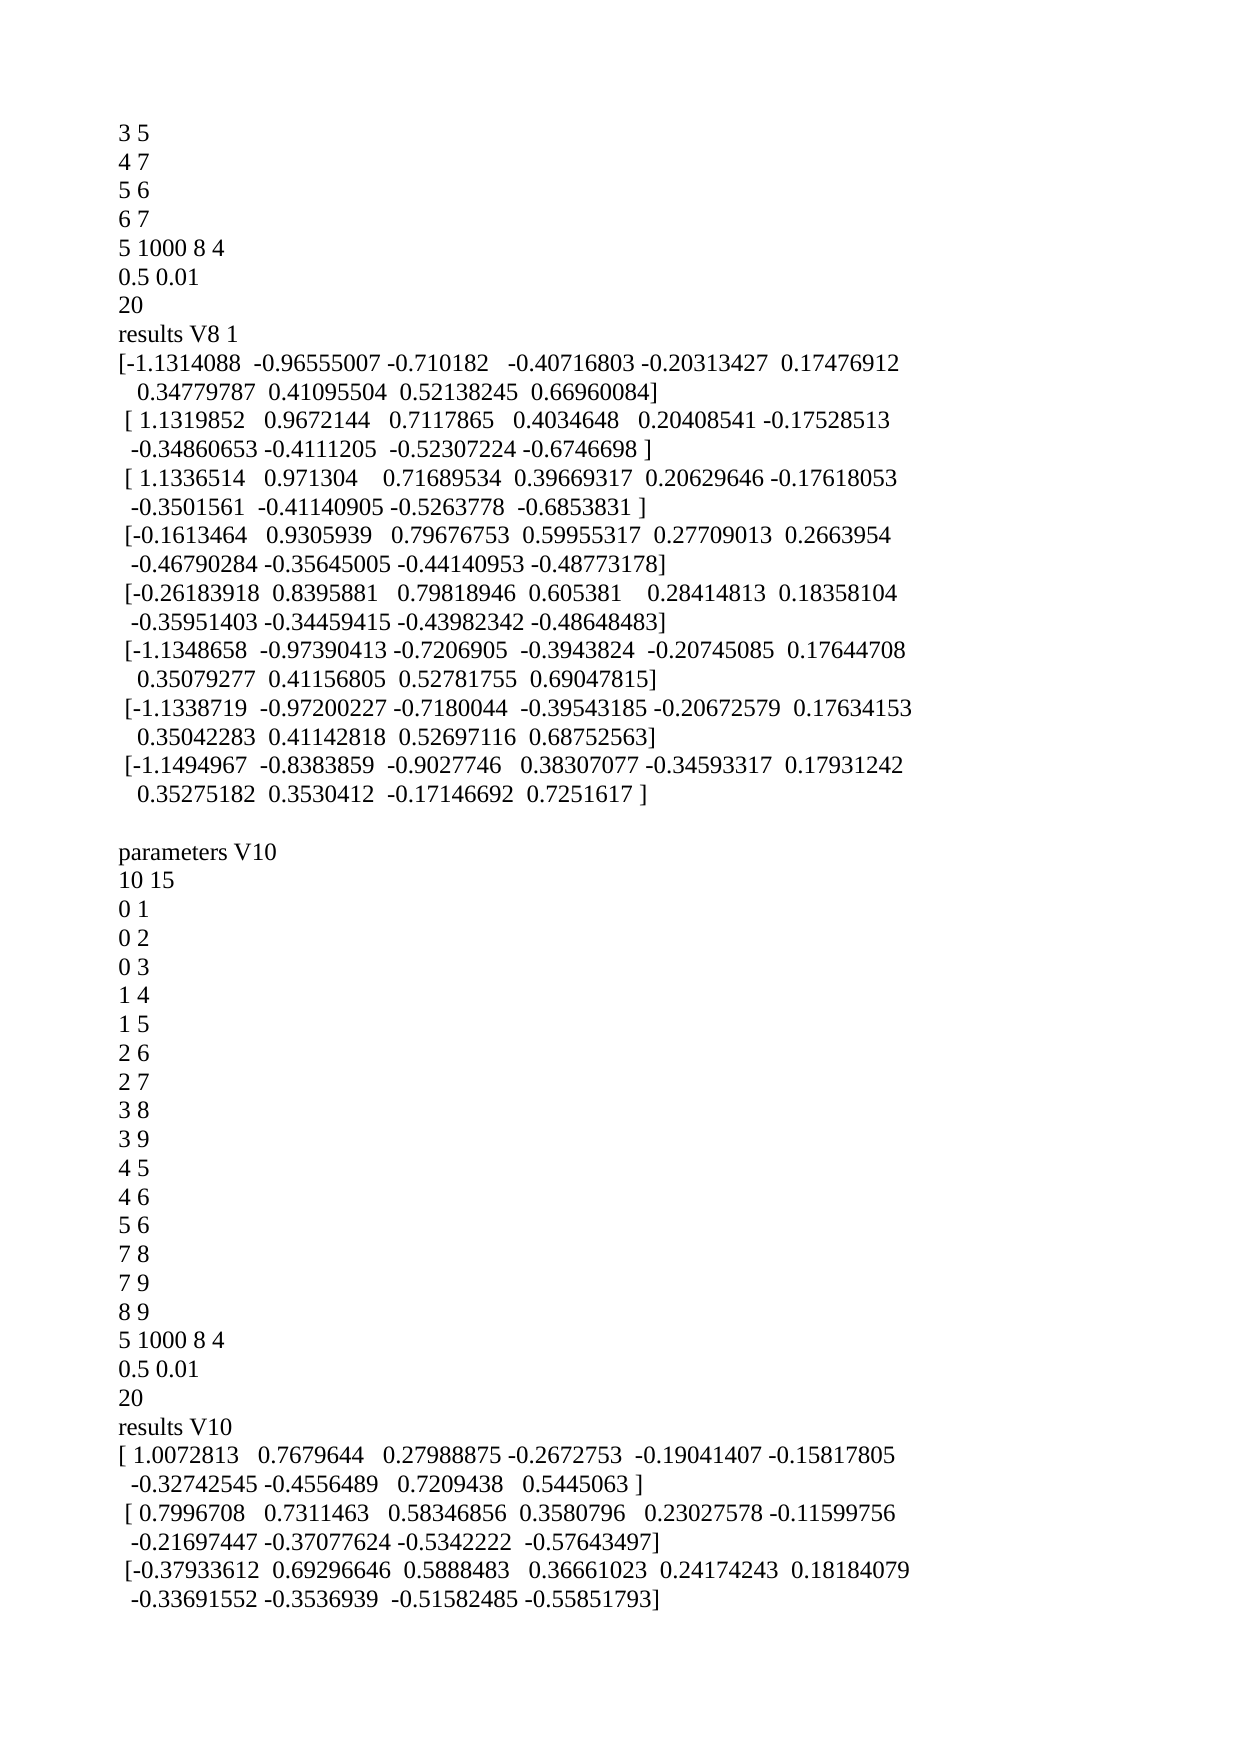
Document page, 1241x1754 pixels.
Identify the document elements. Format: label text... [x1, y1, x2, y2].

text 3 8 [118, 1096, 1122, 1124]
text -0.33691552 -0.3536939 -0.51582485 -0.55851793] [118, 1584, 1122, 1613]
text results V10 [118, 1412, 1122, 1441]
text 4 5 [118, 1153, 1122, 1182]
text -0.21697447 -0.37077624 -0.5342222 -0.57643497] [118, 1527, 1122, 1556]
text 8 9 [118, 1297, 1122, 1326]
text results V8 1 [118, 319, 1122, 348]
text -0.34860653 -0.4111205 -0.52307224 -0.6746698 ] [118, 434, 1122, 463]
text [-1.1338719 -0.97200227 -0.7180044 -0.39543185 -0.20672579 0.17634153 [118, 693, 1122, 722]
text 1 5 [118, 1009, 1122, 1038]
text [-1.1314088 -0.96555007 -0.710182 -0.40716803 -0.20313427 0.17476912 [118, 348, 1122, 377]
text parameters V10 [118, 837, 1122, 866]
text [-0.1613464 0.9305939 0.79676753 0.59955317 0.27709013 0.2663954 [118, 521, 1122, 549]
text 5 6 [118, 176, 1122, 204]
text [-0.37933612 0.69296646 0.5888483 0.36661023 0.24174243 0.18184079 [118, 1556, 1122, 1584]
text [ 1.1336514 0.971304 0.71689534 0.39669317 0.20629646 -0.17618053 [118, 463, 1122, 492]
text 4 7 [118, 147, 1122, 176]
text 0.5 0.01 [118, 1354, 1122, 1383]
text 2 6 [118, 1038, 1122, 1067]
text 6 7 [118, 204, 1122, 233]
text [-1.1494967 -0.8383859 -0.9027746 0.38307077 -0.34593317 0.17931242 [118, 751, 1122, 779]
text 4 6 [118, 1182, 1122, 1211]
text [-0.26183918 0.8395881 0.79818946 0.605381 0.28414813 0.18358104 [118, 578, 1122, 607]
text 3 9 [118, 1124, 1122, 1153]
text -0.3501561 -0.41140905 -0.5263778 -0.6853831 ] [118, 492, 1122, 521]
text 10 15 [118, 866, 1122, 894]
text [-1.1348658 -0.97390413 -0.7206905 -0.3943824 -0.20745085 0.17644708 [118, 636, 1122, 664]
text [ 1.0072813 0.7679644 0.27988875 -0.2672753 -0.19041407 -0.15817805 [118, 1441, 1122, 1469]
text 20 [118, 1383, 1122, 1412]
text 0.34779787 0.41095504 0.52138245 0.66960084] [118, 377, 1122, 406]
text 0 1 [118, 894, 1122, 923]
text 7 8 [118, 1239, 1122, 1268]
text -0.32742545 -0.4556489 0.7209438 0.5445063 ] [118, 1469, 1122, 1498]
text 0.5 0.01 [118, 262, 1122, 291]
text 5 6 [118, 1211, 1122, 1239]
text 3 5 [118, 118, 1122, 147]
text [ 0.7996708 0.7311463 0.58346856 0.3580796 0.23027578 -0.11599756 [118, 1498, 1122, 1527]
text 20 [118, 291, 1122, 319]
text [ 1.1319852 0.9672144 0.7117865 0.4034648 0.20408541 -0.17528513 [118, 406, 1122, 434]
text 1 4 [118, 981, 1122, 1009]
text 5 1000 8 4 [118, 1326, 1122, 1354]
text -0.35951403 -0.34459415 -0.43982342 -0.48648483] [118, 607, 1122, 636]
text 0.35042283 0.41142818 0.52697116 0.68752563] [118, 722, 1122, 751]
text -0.46790284 -0.35645005 -0.44140953 -0.48773178] [118, 549, 1122, 578]
text 7 9 [118, 1268, 1122, 1297]
text 5 1000 8 4 [118, 233, 1122, 262]
text 0.35275182 0.3530412 -0.17146692 0.7251617 ] [118, 779, 1122, 808]
text 0 3 [118, 952, 1122, 981]
text 0.35079277 0.41156805 0.52781755 0.69047815] [118, 664, 1122, 693]
text 0 2 [118, 923, 1122, 952]
text 2 7 [118, 1067, 1122, 1096]
